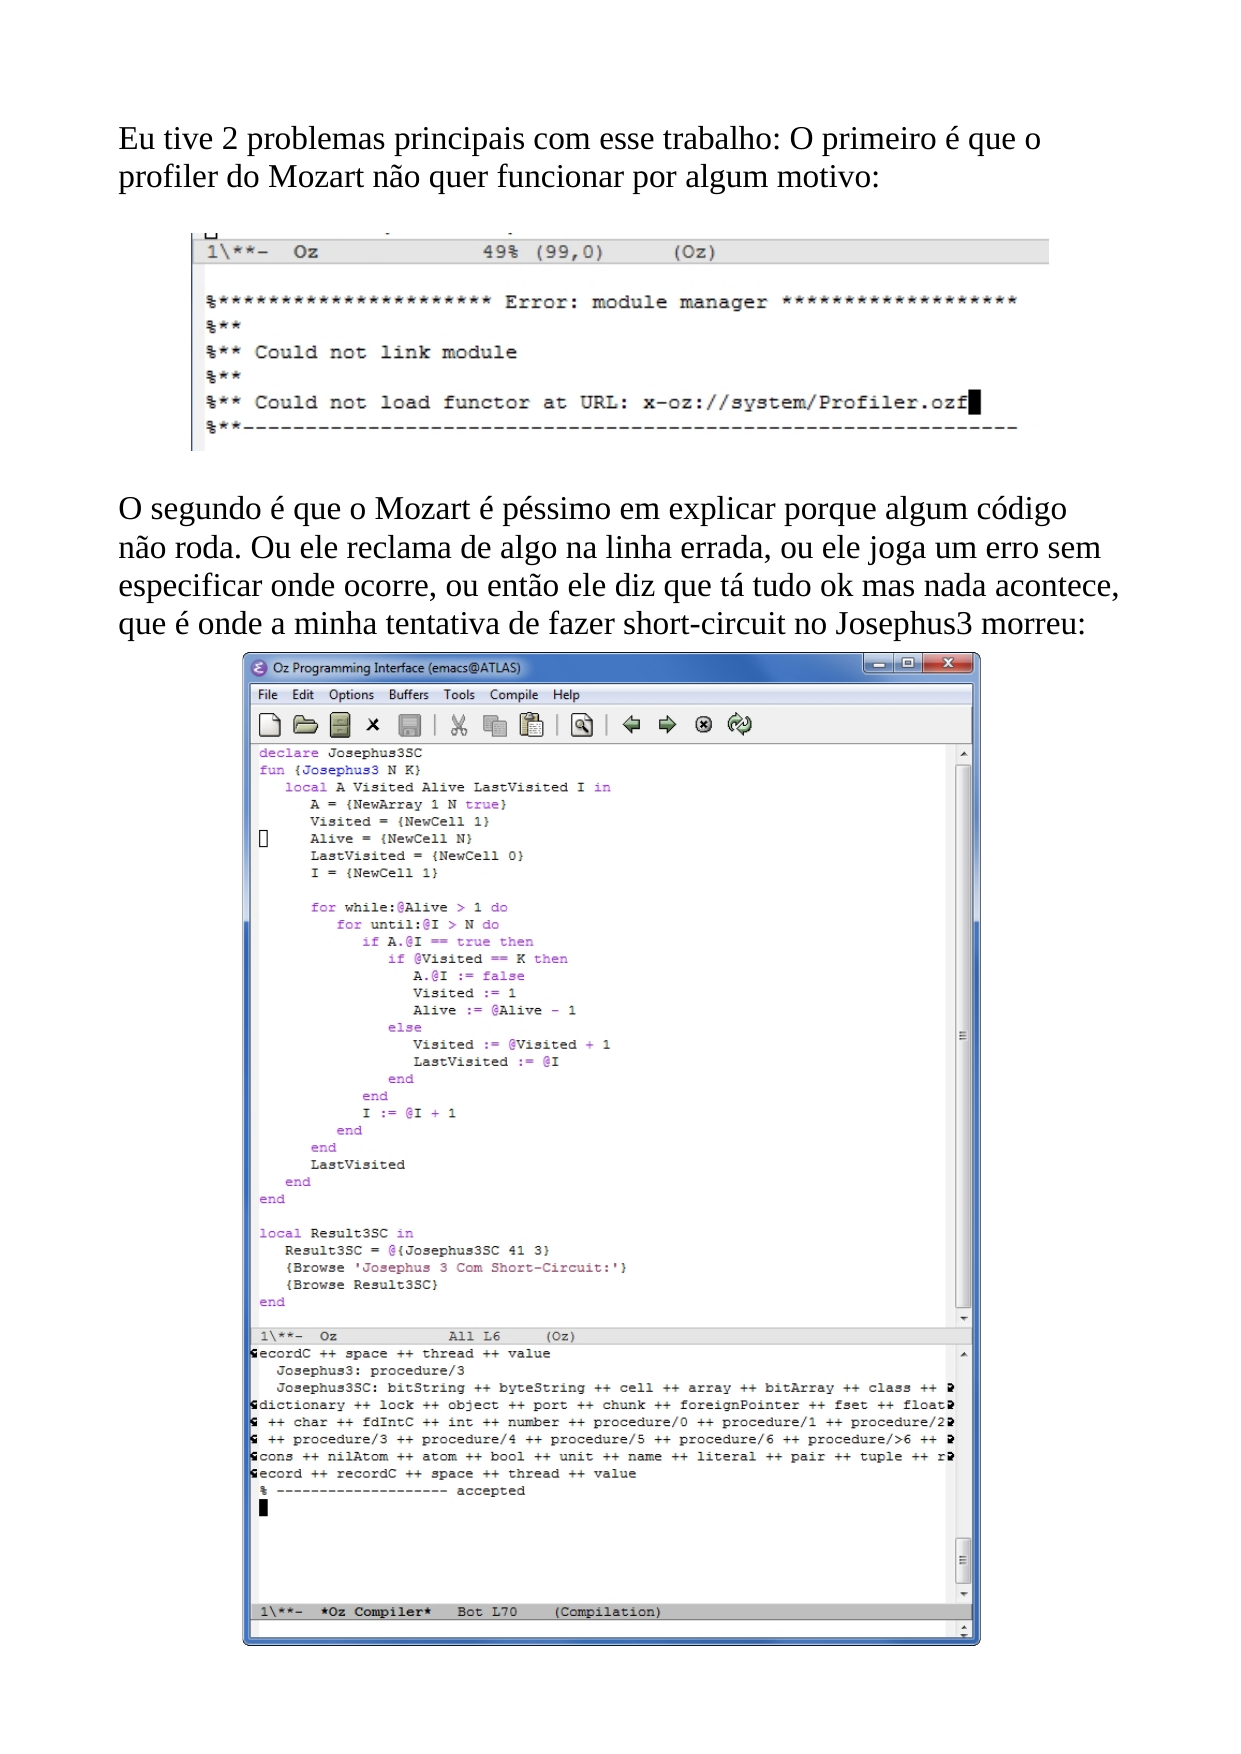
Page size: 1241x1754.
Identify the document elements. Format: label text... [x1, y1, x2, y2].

picture [242, 652, 981, 1646]
picture [191, 233, 1049, 451]
text Eu tive 2 problemas principais com esse trabalho: O primeiro é que o profiler do Mozart não quer funcionar por algum motivo: [118, 118, 1122, 195]
text O segundo é que o Mozart é péssimo em explicar porque algum código não roda. Ou ele reclama de algo na linha errada, ou ele joga um erro sem especificar onde ocorre, ou então ele diz que tá tudo ok mas nada acontece, que é onde a minha tentativa de fazer short-circuit no Josephus3 morreu: [118, 489, 1122, 642]
